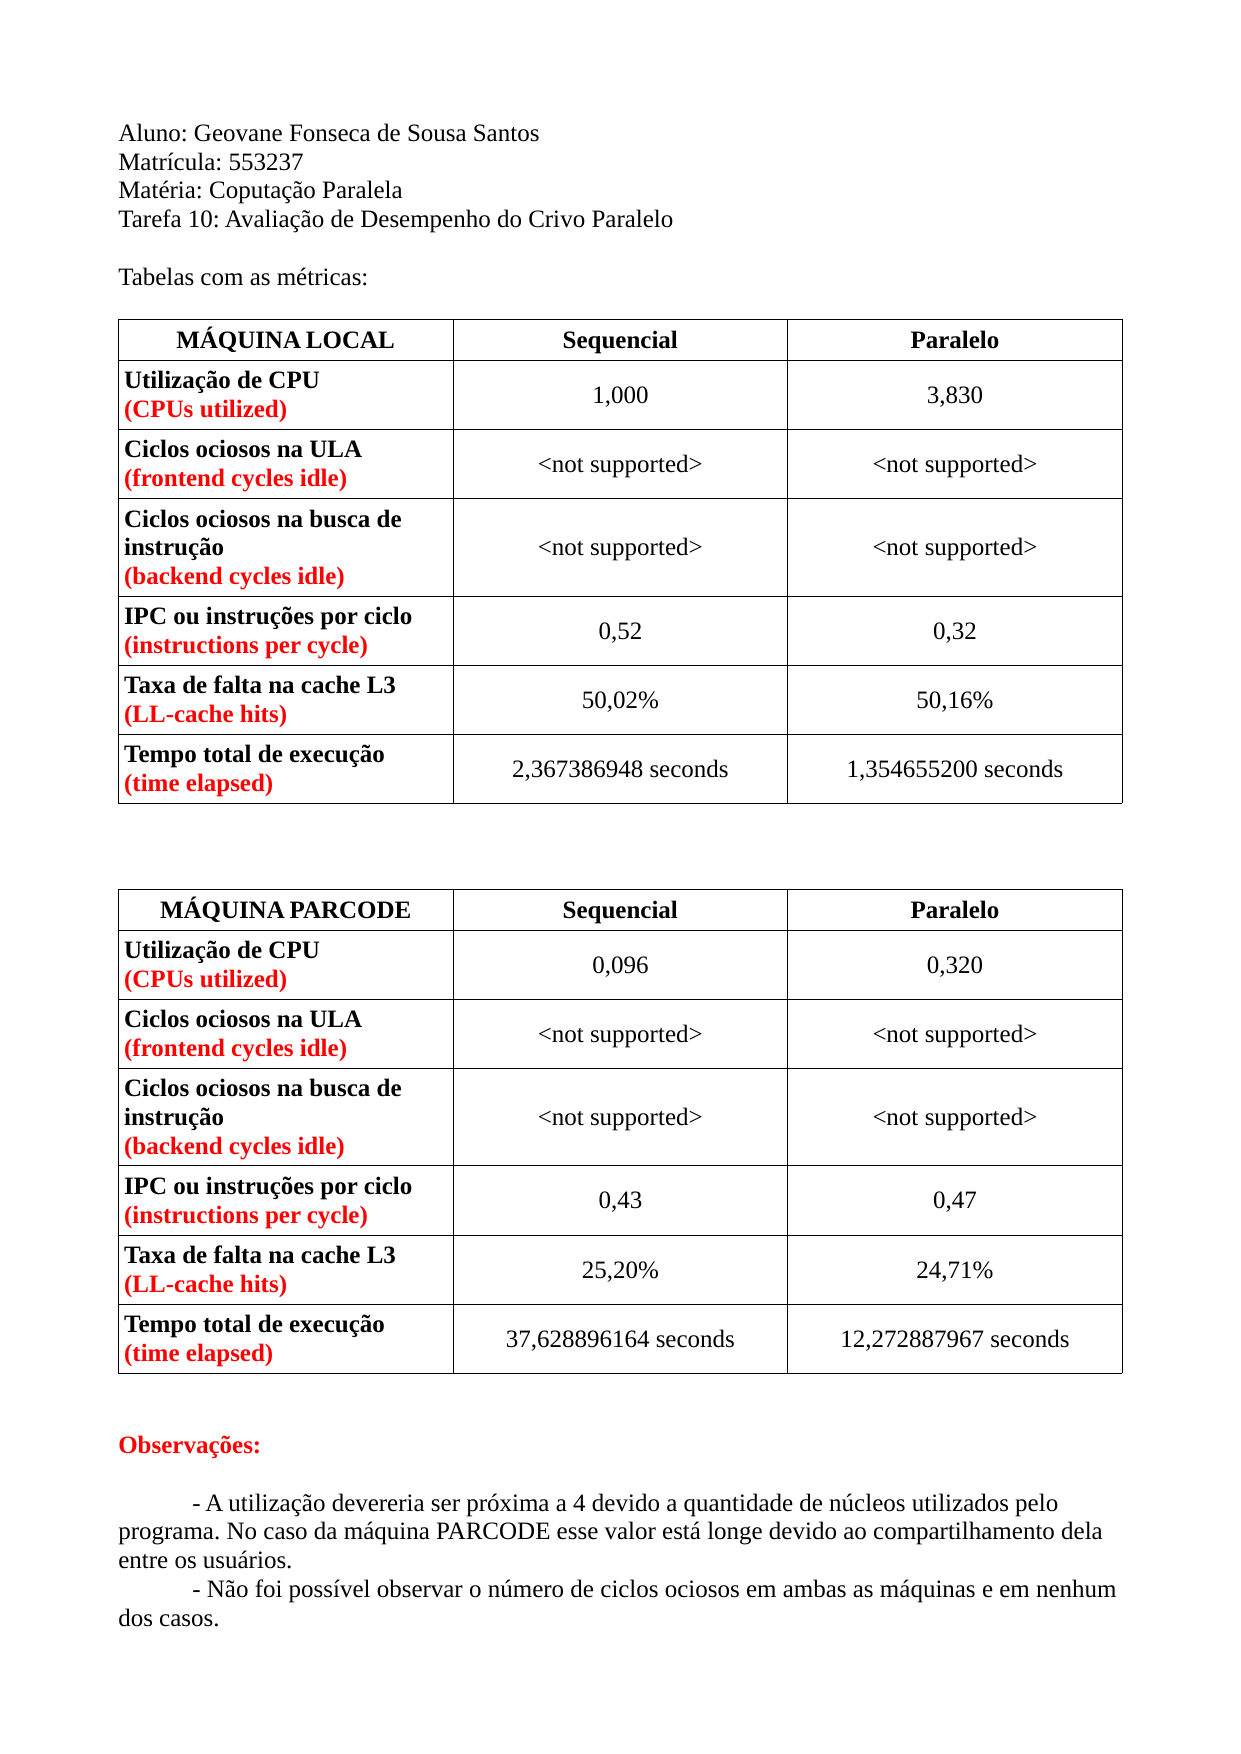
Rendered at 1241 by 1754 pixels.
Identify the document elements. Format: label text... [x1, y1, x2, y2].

table_cell <not supported> [788, 1069, 1122, 1165]
text - Não foi possível observar o número de ciclos ociosos em ambas as máquinas e em nenhum dos casos. [118, 1574, 1122, 1631]
table_cell Ciclos ociosos na busca de instrução (backend cycles idle) [119, 499, 453, 596]
table_cell Tempo total de execução (time elapsed) [119, 735, 453, 803]
table_cell <not supported> [788, 499, 1122, 596]
table_cell 12,272887967 seconds [788, 1305, 1122, 1373]
table_cell 3,830 [788, 361, 1122, 429]
table_cell <not supported> [454, 1069, 787, 1165]
table_cell 24,71% [788, 1236, 1122, 1303]
table_cell <not supported> [454, 1000, 787, 1068]
table_cell 0,47 [788, 1166, 1122, 1234]
table_cell <not supported> [788, 1000, 1122, 1068]
table_cell Ciclos ociosos na busca de instrução (backend cycles idle) [119, 1069, 453, 1165]
text - A utilização devereria ser próxima a 4 devido a quantidade de núcleos utilizados pelo programa. No caso da máquina PARCODE esse valor está longe devido ao compartilhamento dela entre os usuários. [118, 1488, 1122, 1574]
table_cell Taxa de falta na cache L3 (LL-cache hits) [119, 1236, 453, 1303]
table_cell Ciclos ociosos na ULA (frontend cycles idle) [119, 430, 453, 498]
table_cell 0,52 [454, 597, 787, 665]
table_cell Ciclos ociosos na ULA (frontend cycles idle) [119, 1000, 453, 1068]
text Observações: [118, 1430, 1122, 1459]
table_cell <not supported> [454, 430, 787, 498]
table_cell Taxa de falta na cache L3 (LL-cache hits) [119, 666, 453, 734]
table_cell 1,000 [454, 361, 787, 429]
table_header Paralelo [788, 890, 1122, 929]
table_cell 0,43 [454, 1166, 787, 1234]
table_cell 50,16% [788, 666, 1122, 734]
table_header MÁQUINA LOCAL [119, 320, 453, 360]
table_cell Tempo total de execução (time elapsed) [119, 1305, 453, 1373]
text Tarefa 10: Avaliação de Desempenho do Crivo Paralelo [118, 204, 1122, 233]
table_header MÁQUINA PARCODE [119, 890, 453, 929]
table_cell Utilização de CPU (CPUs utilized) [119, 361, 453, 429]
text Matrícula: 553237 [118, 147, 1122, 176]
table_cell 25,20% [454, 1236, 787, 1303]
table_cell 0,32 [788, 597, 1122, 665]
table_cell IPC ou instruções por ciclo (instructions per cycle) [119, 597, 453, 665]
table_header Sequencial [454, 320, 787, 360]
table_header Sequencial [454, 890, 787, 929]
table_header Paralelo [788, 320, 1122, 360]
table_cell 2,367386948 seconds [454, 735, 787, 803]
table_cell 0,320 [788, 931, 1122, 998]
text Aluno: Geovane Fonseca de Sousa Santos [118, 118, 1122, 147]
table_cell Utilização de CPU (CPUs utilized) [119, 931, 453, 998]
text Tabelas com as métricas: [118, 262, 1122, 291]
table_cell 37,628896164 seconds [454, 1305, 787, 1373]
table_cell 50,02% [454, 666, 787, 734]
table_cell 1,354655200 seconds [788, 735, 1122, 803]
table_cell <not supported> [788, 430, 1122, 498]
table_cell <not supported> [454, 499, 787, 596]
text Matéria: Coputação Paralela [118, 176, 1122, 204]
table_cell IPC ou instruções por ciclo (instructions per cycle) [119, 1166, 453, 1234]
table_cell 0,096 [454, 931, 787, 998]
